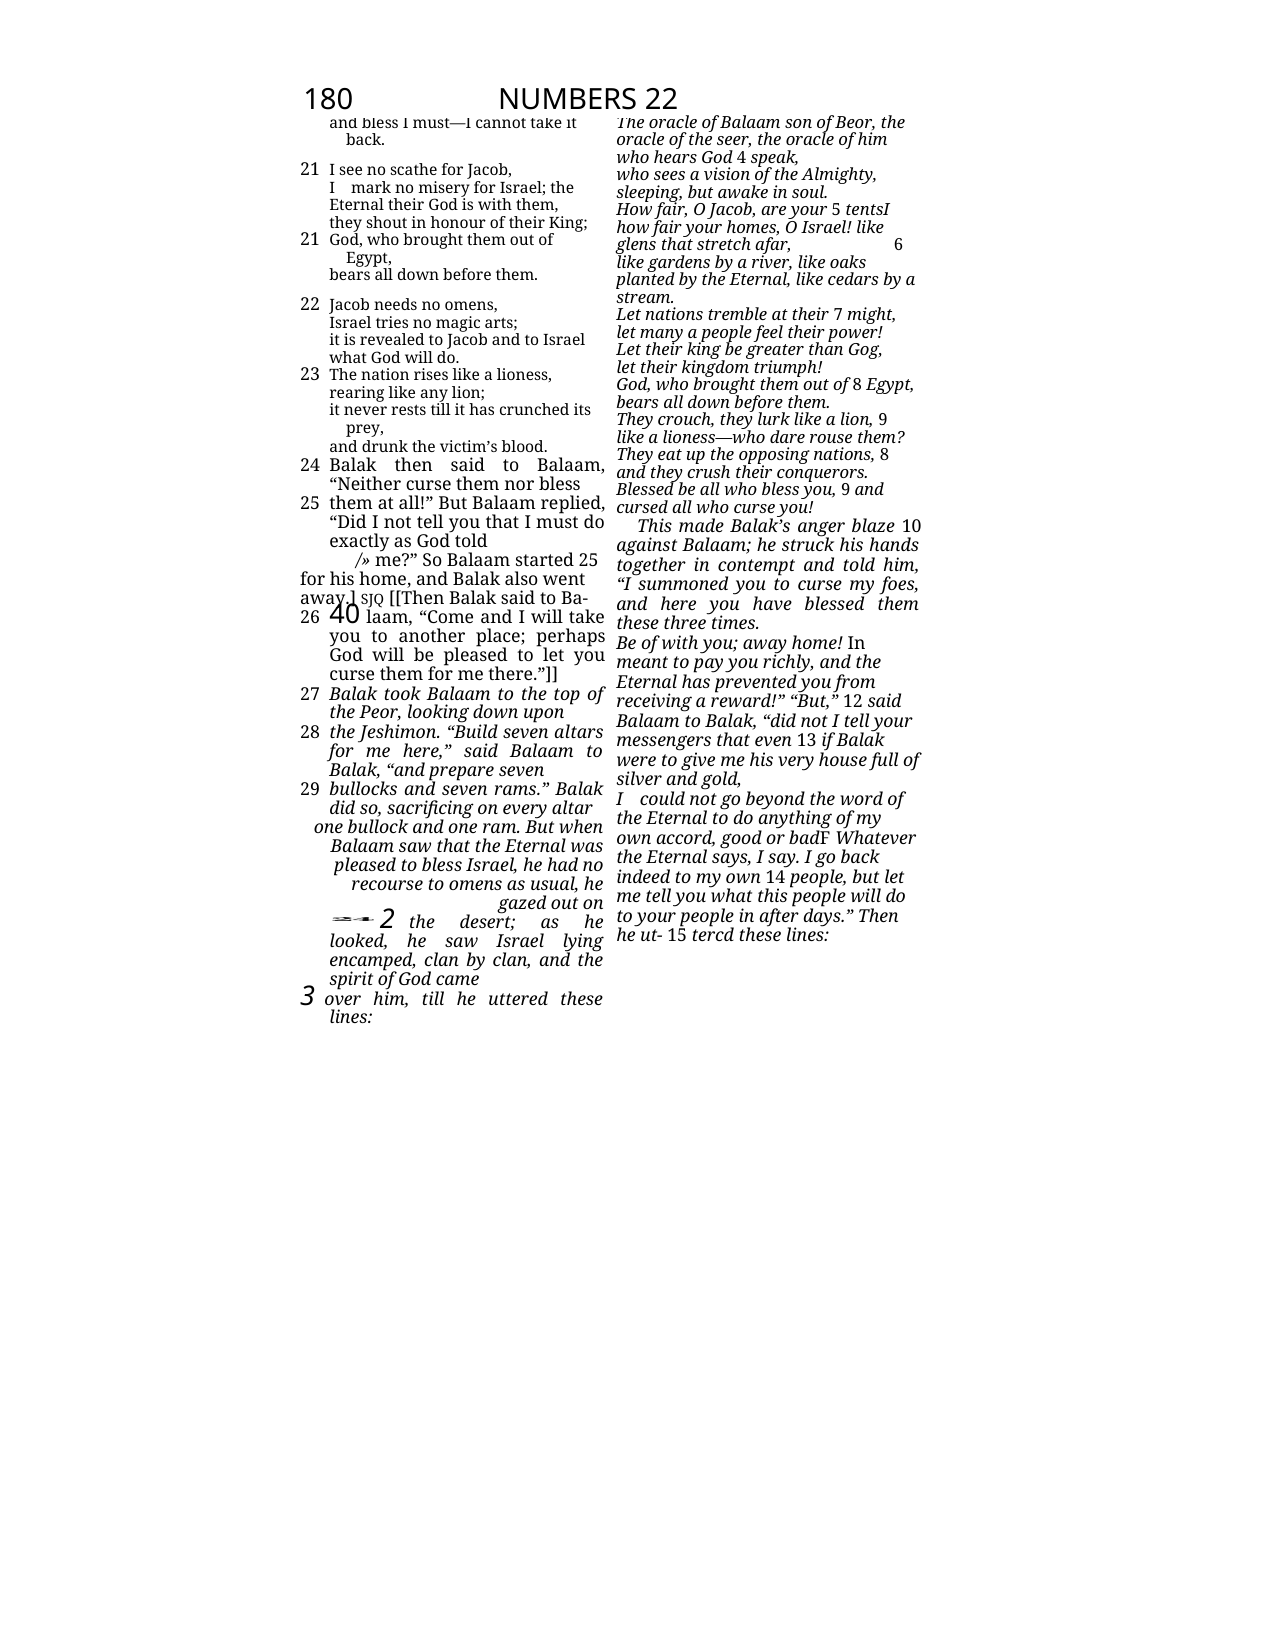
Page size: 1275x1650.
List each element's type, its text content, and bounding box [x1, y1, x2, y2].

text God, who brought them out of 8 Egypt, [616, 377, 921, 394]
list God, who brought them out of [300, 232, 605, 249]
text How fair, O Jacob, are your 5 tentsI [616, 202, 921, 219]
text They eat up the opposing nations, 8 and they crush their conquerors. Blessed be all who bless you, 9 and cursed all who curse you! [616, 447, 921, 517]
text it is revealed to Jacob and to Israel [329, 332, 605, 349]
list bullocks and seven rams.” Balak did so, sacrificing on every altar [300, 780, 605, 818]
text who sees a vision of the Almighty, sleeping, but awake in soul. [616, 167, 921, 202]
text let many a people feel their power! [616, 324, 921, 342]
text They crouch, they lurk like a lion, 9 like a lioness—who dare rouse them? [616, 412, 921, 447]
list them at all!” But Balaam re­plied, “Did I not tell you that I must do exactly as God told [300, 494, 605, 551]
text Be of with you; away home! In meant to pay you richly, and the Eternal has prevented you from receiving a reward!” “But,” 12 said Balaam to Balak, “did not I tell your messengers that even 13 if Balak were to give me his very house full of silver and gold, [616, 634, 921, 789]
text they shout in honour of their King; [329, 214, 605, 232]
text let their kingdom triumph! [616, 359, 921, 377]
text it never rests till it has crunched its prey, [329, 402, 605, 437]
text This made Balak’s anger blaze 10 against Balaam; he struck his hands together in contempt and told him, “I summoned you to curse my foes, and here you have blessed them these three times. [616, 517, 921, 634]
text how fair your homes, O Israel! like glens that stretch afar, 6 [616, 219, 921, 254]
text Israel tries no magic arts; [329, 314, 605, 332]
list Balak took Balaam to the top of the Peor, looking down upon [300, 685, 605, 723]
text Let their king be greater than Gog, [616, 342, 921, 359]
text like gardens by a river, like oaks planted by the Eternal, like cedars by a stream. [616, 254, 921, 307]
text Let nations tremble at their 7 might, [616, 307, 921, 324]
list mark no misery for Israel; the Eternal their God is with them, [329, 179, 605, 214]
text Egypt, [346, 249, 605, 267]
text one bullock and one ram. But when Balaam saw that the Eternal was pleased to bless Israel, he had no recourse to omens as usual, he gazed out on [300, 818, 605, 913]
picture [332, 917, 374, 921]
text The oracle of Balaam son of Beor, the oracle of the seer, the oracle of him who hears God 4 speak, [616, 114, 921, 167]
list 40 laam, “Come and I will take you to another place; per­haps God will be pleased to let you curse them for me there.”]] [300, 608, 605, 685]
list the desert; as he looked, he saw Israel lying encamped, clan by clan, and the spirit of God came [300, 913, 605, 990]
text bears all down before them. [329, 267, 605, 284]
text bears all down before them. [616, 394, 921, 412]
text /» me?” So Balaam started 25 for his home, and Balak also went away.] sjq [[Then Balak said to Ba- [300, 551, 605, 608]
text and bless I must—I cannot take it back. [329, 118, 605, 149]
list The nation rises like a lioness, rearing like any lion; [300, 367, 605, 402]
list Balak then said to Balaam, “Neither curse them nor bless [300, 456, 605, 494]
list Jacob needs no omens, [300, 297, 605, 314]
list over him, till he uttered these lines: [300, 990, 605, 1028]
list could not go beyond the word of the Eternal to do anything of my own accord, good or badF Whatever the Eternal says, I say. I go back indeed to my own 14 people, but let me tell you what this people will do to your peo­ple in after days.” Then he ut- 15 tercd these lines: [616, 789, 921, 945]
list I see no scathe for Jacob, [300, 162, 605, 179]
text and drunk the victim’s blood. [329, 437, 605, 456]
text what God will do. [329, 349, 605, 367]
list the Jeshimon. “Build seven al­tars for me here,” said Balaam to Balak, “and prepare seven [300, 723, 605, 780]
